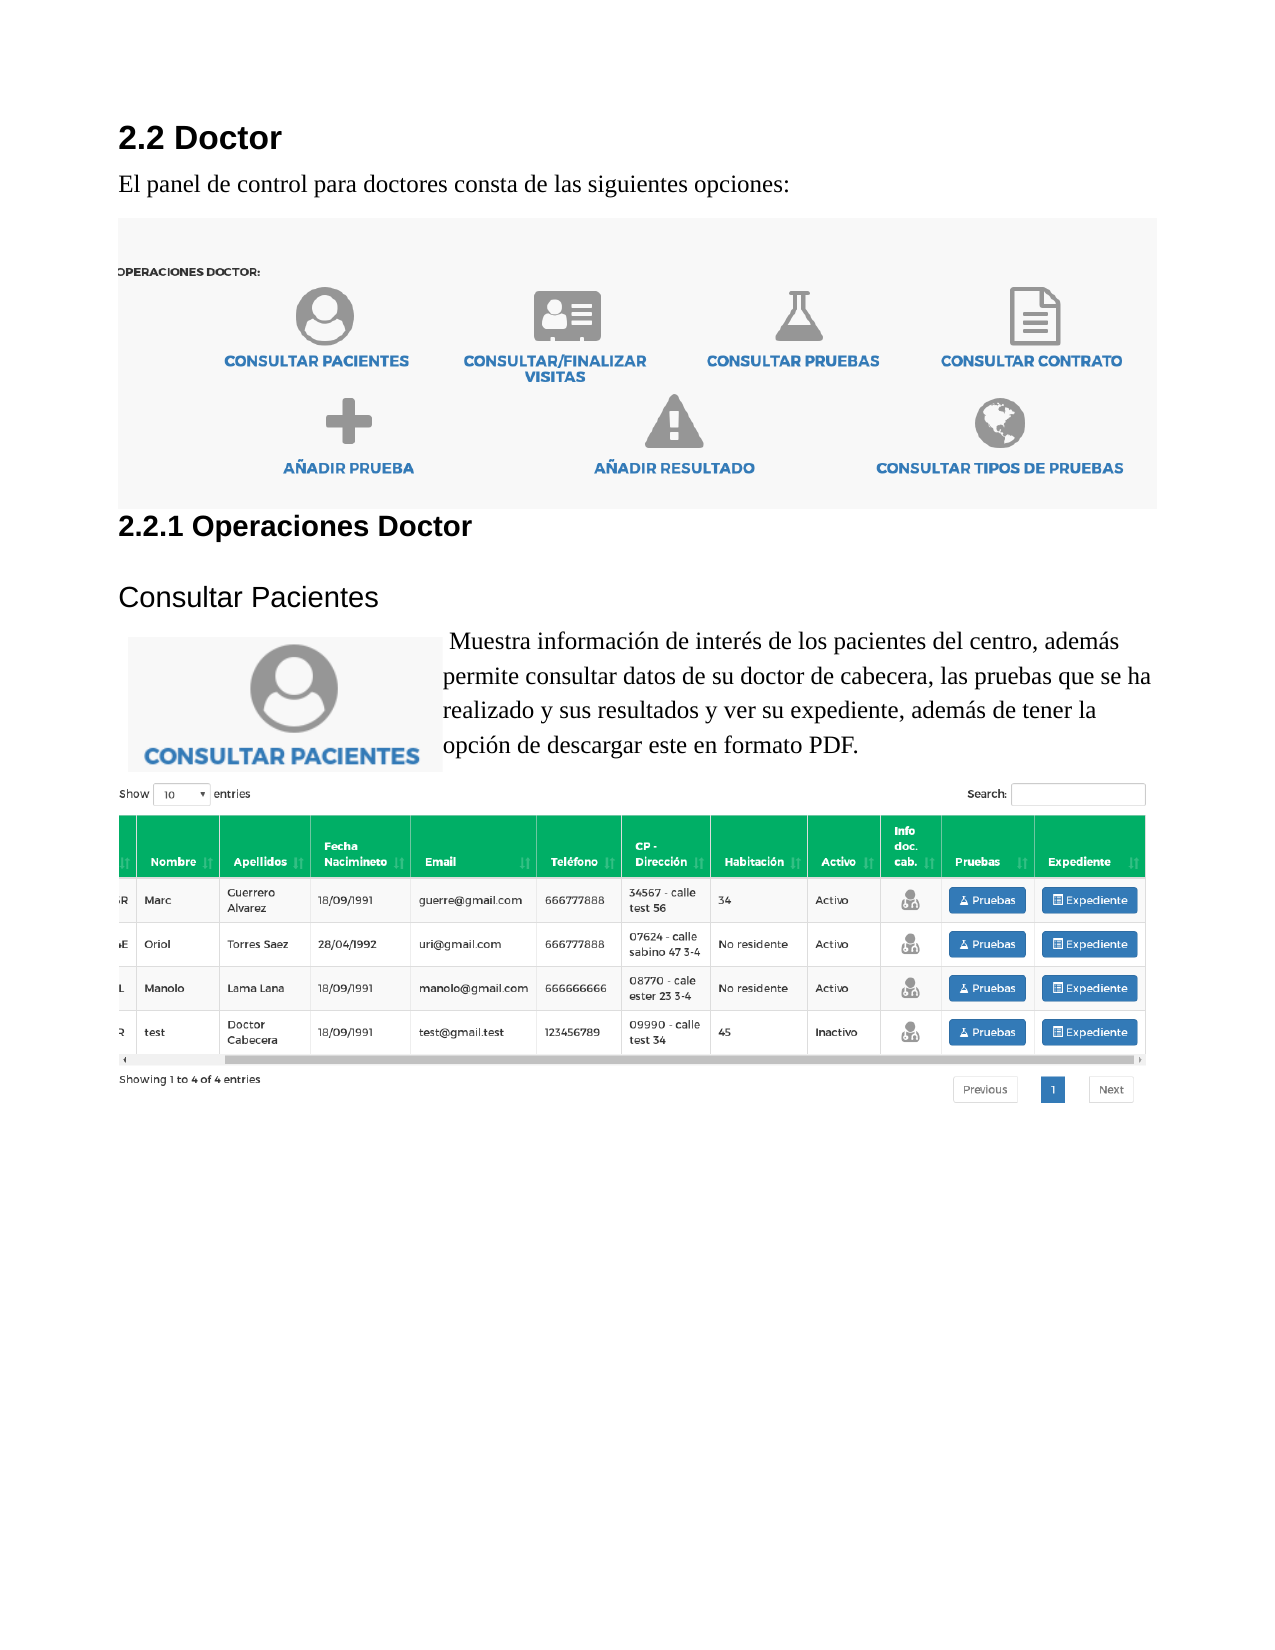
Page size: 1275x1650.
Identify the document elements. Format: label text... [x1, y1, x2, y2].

subtitle Consultar Pacientes [118, 580, 1157, 614]
subtitle 2.2 Doctor [118, 118, 1157, 157]
picture [118, 218, 1157, 509]
picture [128, 637, 443, 772]
text Muestra información de interés de los pacientes del centro, además permite consultar datos de su doctor de cabecera, las pruebas que se ha realizado y sus resultados y ver su expediente, además de tener la opción de descargar este en formato PDF. [118, 626, 1157, 758]
subtitle 2.2.1 Operaciones Doctor [118, 509, 1157, 543]
text El panel de control para doctores consta de las siguientes opciones: [118, 169, 1157, 198]
picture [118, 778, 1157, 1110]
